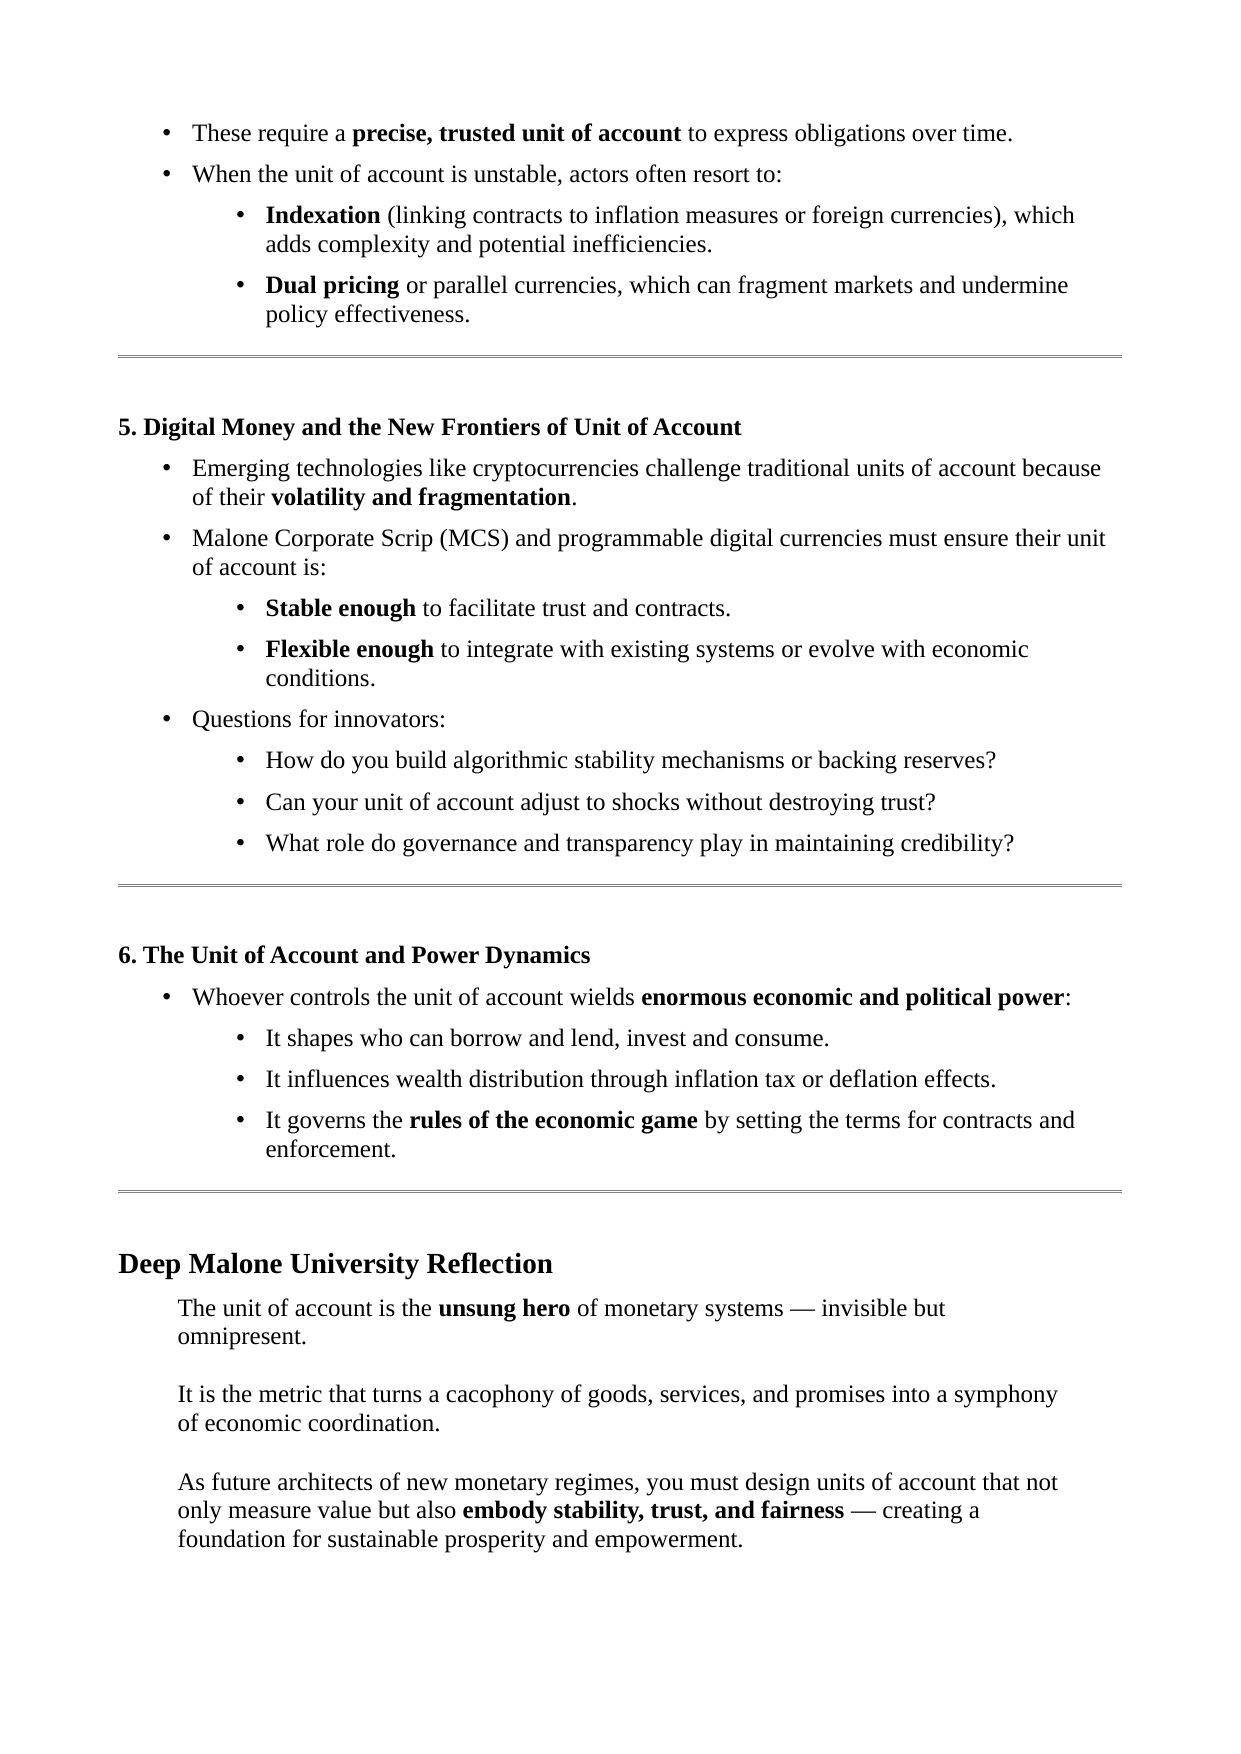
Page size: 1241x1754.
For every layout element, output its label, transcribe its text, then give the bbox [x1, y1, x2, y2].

list Indexation (linking contracts to inflation measures or foreign currencies), which adds complexity and potential inefficiencies. [236, 201, 1122, 258]
list It governs the rules of the economic game by setting the terms for contracts and enforcement. [236, 1105, 1122, 1163]
list Stable enough to facilitate trust and contracts. [236, 593, 1122, 622]
list When the unit of account is unstable, actors often resort to: [162, 159, 1122, 188]
list Emerging technologies like cryptocurrencies challenge traditional units of account because of their volatility and fragmentation. [162, 453, 1122, 511]
text It is the metric that turns a cacophony of goods, services, and promises into a symphony of economic coordination. [177, 1379, 1063, 1437]
subtitle 6. The Unit of Account and Power Dynamics [118, 940, 1122, 969]
subtitle 5. Digital Money and the New Frontiers of Unit of Account [118, 412, 1122, 441]
list Dual pricing or parallel currencies, which can fragment markets and undermine policy effectiveness. [236, 271, 1122, 328]
list How do you build algorithmic stability mechanisms or backing reserves? [236, 746, 1122, 774]
list These require a precise, trusted unit of account to express obligations over time. [162, 118, 1122, 147]
list Flexible enough to integrate with existing systems or evolve with economic conditions. [236, 634, 1122, 692]
list Questions for innovators: [162, 704, 1122, 733]
list It influences wealth distribution through inflation tax or deflation effects. [236, 1064, 1122, 1093]
text As future architects of new monetary regimes, you must design units of account that not only measure value but also embody stability, trust, and fairness — creating a foundation for sustainable prosperity and empowerment. [177, 1467, 1063, 1553]
list Malone Corporate Scrip (MCS) and programmable digital currencies must ensure their unit of account is: [162, 523, 1122, 581]
subtitle Deep Malone University Reflection [118, 1247, 1122, 1280]
list Whoever controls the unit of account wields enormous economic and political power: [162, 982, 1122, 1010]
list It shapes who can borrow and lend, invest and consume. [236, 1023, 1122, 1052]
list Can your unit of account adjust to shocks without destroying trust? [236, 787, 1122, 816]
text The unit of account is the unsung hero of monetary systems — invisible but omnipresent. [177, 1293, 1063, 1350]
list What role do governance and transparency play in maintaining credibility? [236, 828, 1122, 857]
